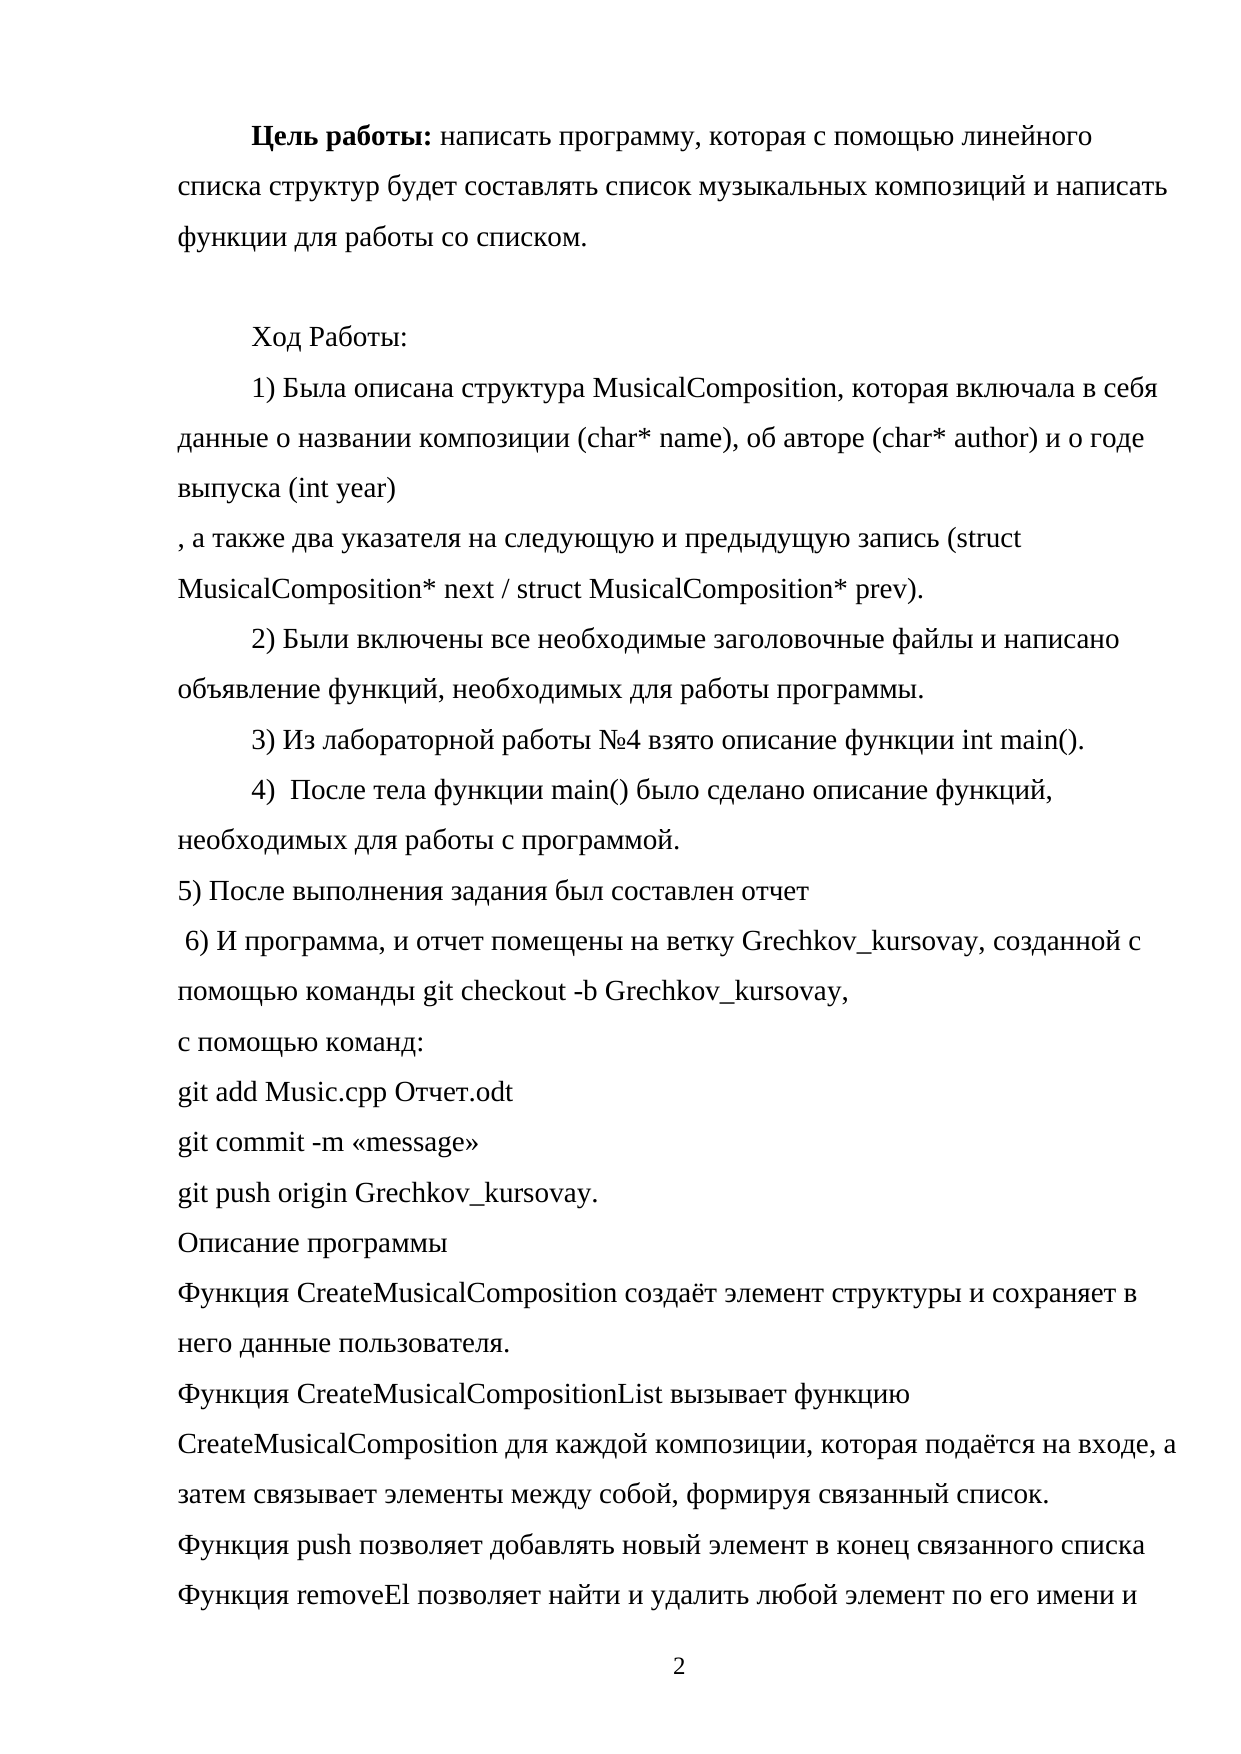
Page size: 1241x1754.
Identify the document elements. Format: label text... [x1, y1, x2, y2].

text 5) После выполнения задания был составлен отчет 6) И программа, и отчет помещены на ветку Grechkov_kursovay, созданной с помощью команды git checkout -b Grechkov_kursovay, с помощью команд: git add Music.cpp Отчет.odt git commit -m «message» [177, 873, 1181, 1158]
text Цель работы: написать программу, которая с помощью линейного списка структур будет составлять список музыкальных композиций и написать функции для работы со списком. Ход Работы: 1) Была описана структура MusicalComposition, которая включала в себя данные о названии композиции (char* name), об авторе (char* author) и о годе выпуска (int year) , а также два указателя на следующую и предыдущую запись (struct MusicalComposition* next / struct MusicalComposition* prev). 2) Были включены все необходимые заголовочные файлы и написано объявление функций, необходимых для работы программы. 3) Из лабораторной работы №4 взято описание функции int main(). 4) После тела функции main() было сделано описание функций, необходимых для работы с программой. [177, 118, 1181, 856]
text git push origin Grechkov_kursovay. Описание программы [177, 1175, 1181, 1258]
text Функция CreateMusicalComposition создаёт элемент структуры и сохраняет в него данные пользователя. Функция CreateMusicalCompositionList вызывает функцию CreateMusicalComposition для каждой композиции, которая подаётся на входе, а затем связывает элементы между собой, формируя связанный список. Функция push позволяет добавлять новый элемент в конец связанного списка Функция removeEl позволяет найти и удалить любой элемент по его имени и [177, 1275, 1181, 1611]
